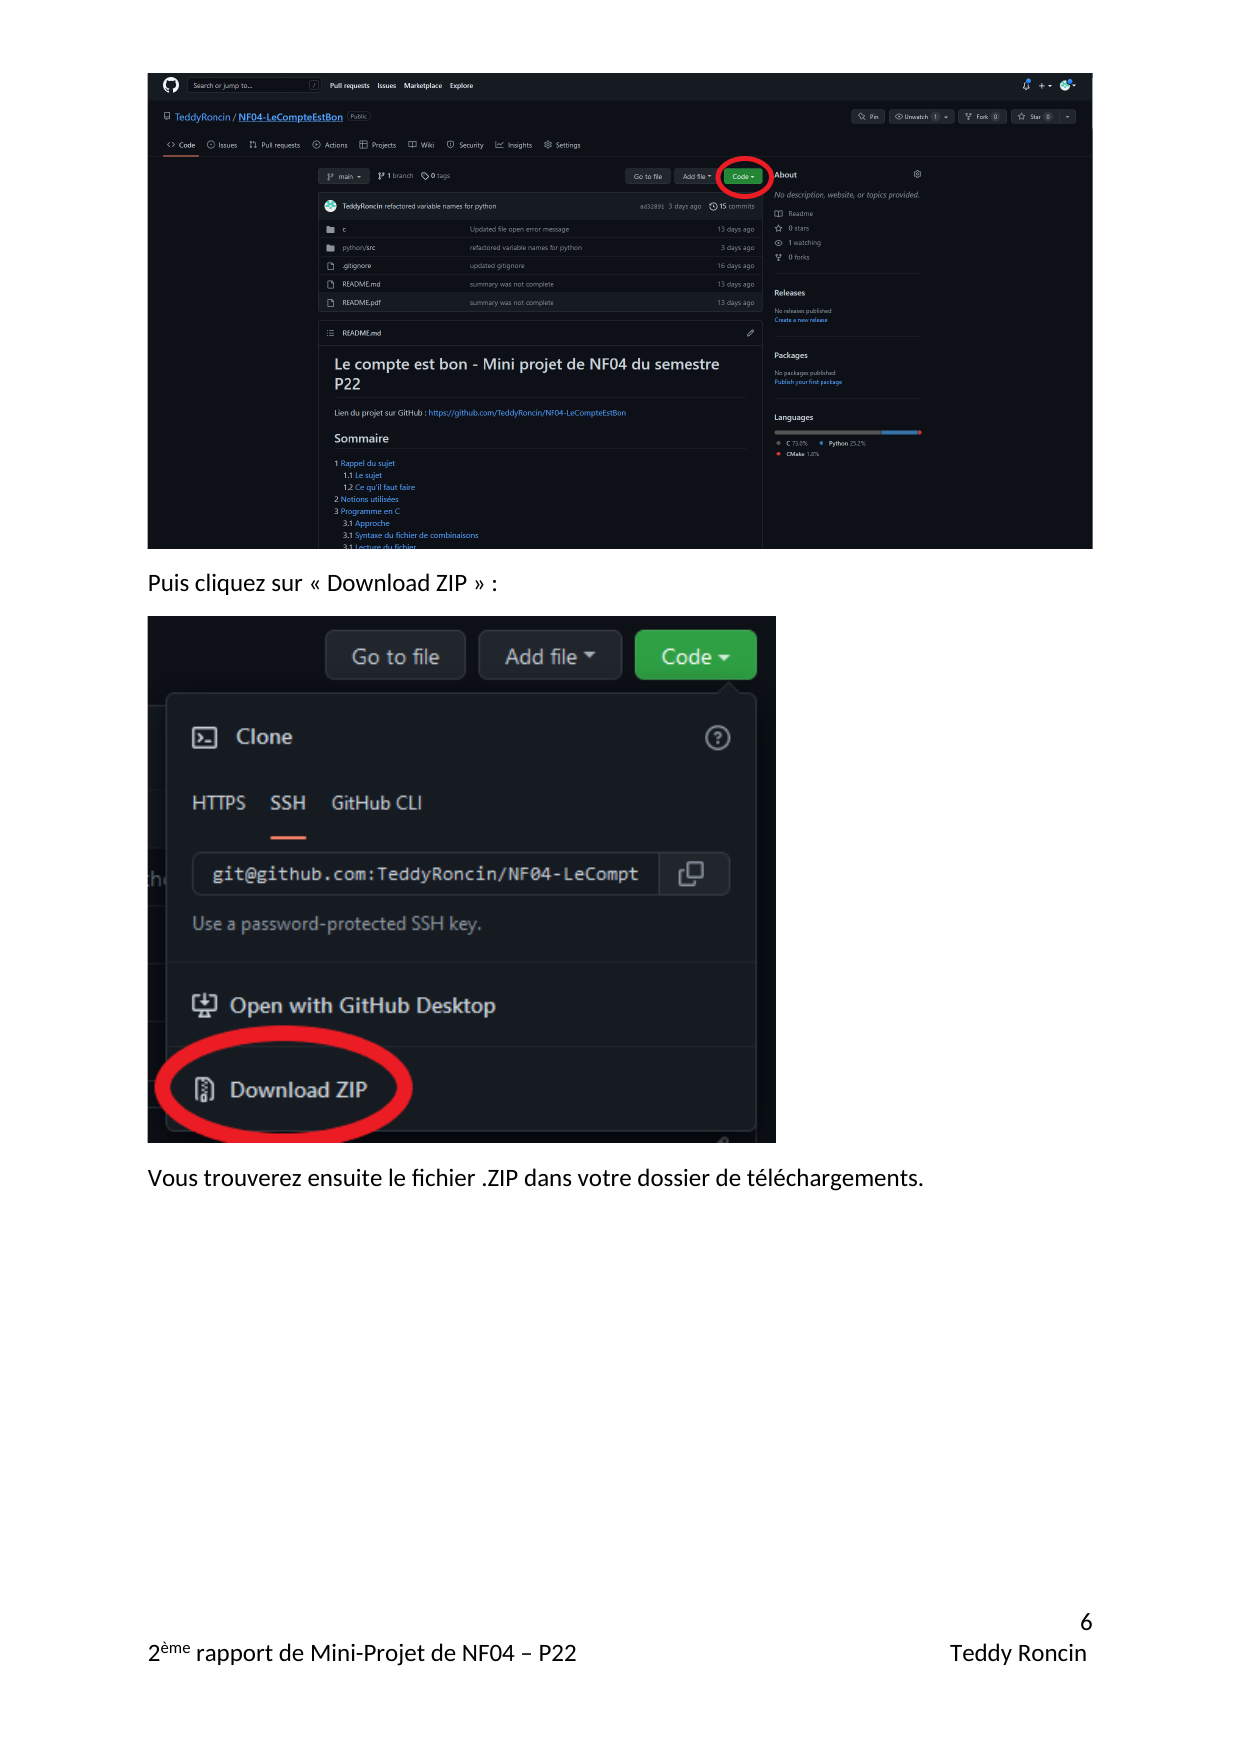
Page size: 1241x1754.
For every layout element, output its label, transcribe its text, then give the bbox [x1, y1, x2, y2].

text Vous trouverez ensuite le fichier .ZIP dans votre dossier de téléchargements. [148, 1162, 1093, 1192]
text Puis cliquez sur « Download ZIP » : [148, 567, 1093, 597]
